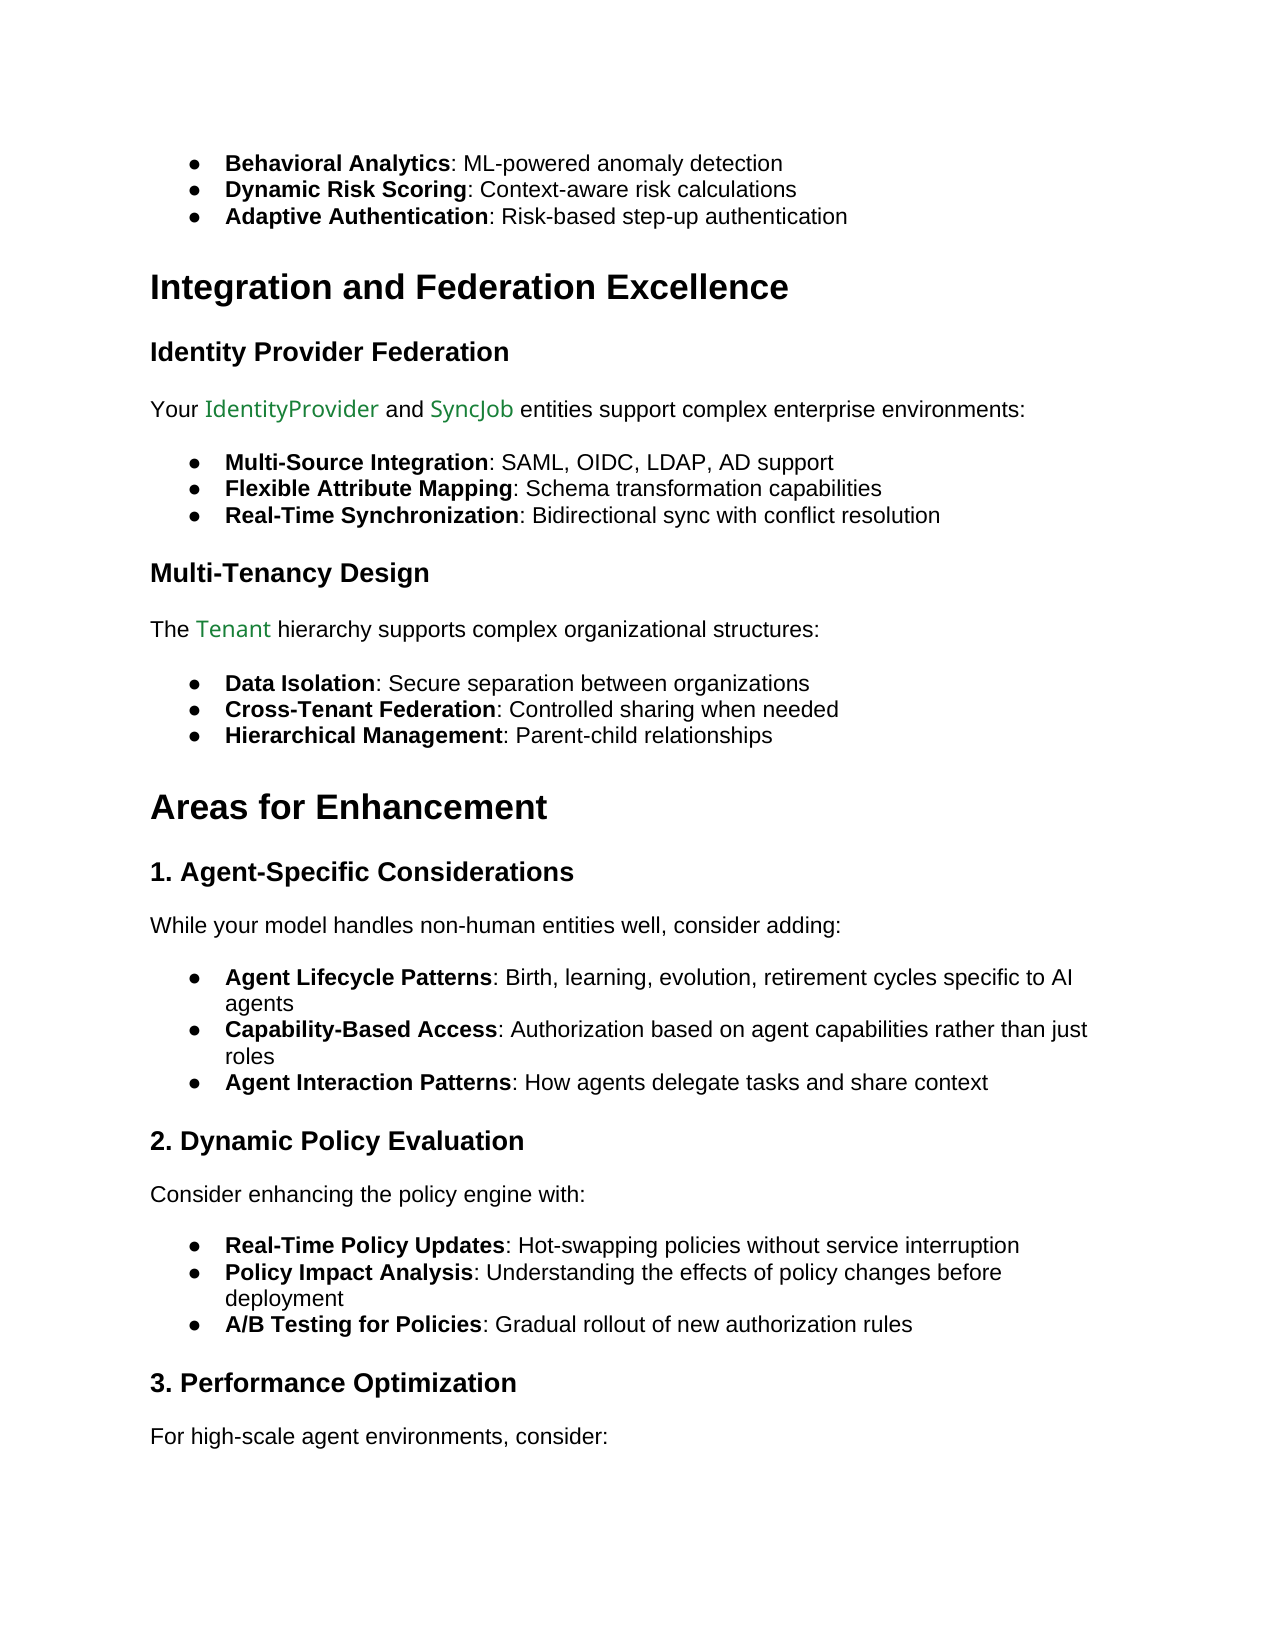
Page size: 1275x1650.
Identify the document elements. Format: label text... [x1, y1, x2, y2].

text For high-scale agent environments, consider: [150, 1423, 1125, 1449]
list Dynamic Risk Scoring: Context-aware risk calculations [187, 176, 1125, 203]
subtitle 3. Performance Optimization [150, 1367, 1125, 1398]
list Real-Time Synchronization: Bidirectional sync with conflict resolution [187, 502, 1125, 528]
list Agent Interaction Patterns: How agents delegate tasks and share context [187, 1069, 1125, 1096]
subtitle Integration and Federation Excellence [150, 267, 1125, 307]
text While your model handles non-human entities well, consider adding: [150, 912, 1125, 939]
list Policy Impact Analysis: Understanding the effects of policy changes before deployment [187, 1259, 1125, 1311]
subtitle Multi-Tenancy Design [150, 557, 1125, 588]
text Consider enhancing the policy engine with: [150, 1181, 1125, 1207]
text Your IdentityProvider and SyncJob entities support complex enterprise environments: [150, 393, 1125, 424]
list Capability-Based Access: Authorization based on agent capabilities rather than just roles [187, 1016, 1125, 1069]
list A/B Testing for Policies: Gradual rollout of new authorization rules [187, 1311, 1125, 1338]
list Multi-Source Integration: SAML, OIDC, LDAP, AD support [187, 449, 1125, 475]
subtitle 2. Dynamic Policy Evaluation [150, 1125, 1125, 1156]
list Adaptive Authentication: Risk-based step-up authentication [187, 203, 1125, 229]
subtitle Identity Provider Federation [150, 336, 1125, 368]
list Behavioral Analytics: ML-powered anomaly detection [187, 150, 1125, 176]
list Cross-Tenant Federation: Controlled sharing when needed [187, 696, 1125, 722]
list Agent Lifecycle Patterns: Birth, learning, evolution, retirement cycles specific to AI agents [187, 964, 1125, 1016]
list Hierarchical Management: Parent-child relationships [187, 722, 1125, 749]
text The Tenant hierarchy supports complex organizational structures: [150, 613, 1125, 645]
list Real-Time Policy Updates: Hot-swapping policies without service interruption [187, 1232, 1125, 1259]
list Flexible Attribute Mapping: Schema transformation capabilities [187, 475, 1125, 502]
subtitle 1. Agent-Specific Considerations [150, 856, 1125, 887]
list Data Isolation: Secure separation between organizations [187, 670, 1125, 696]
subtitle Areas for Enhancement [150, 786, 1125, 827]
